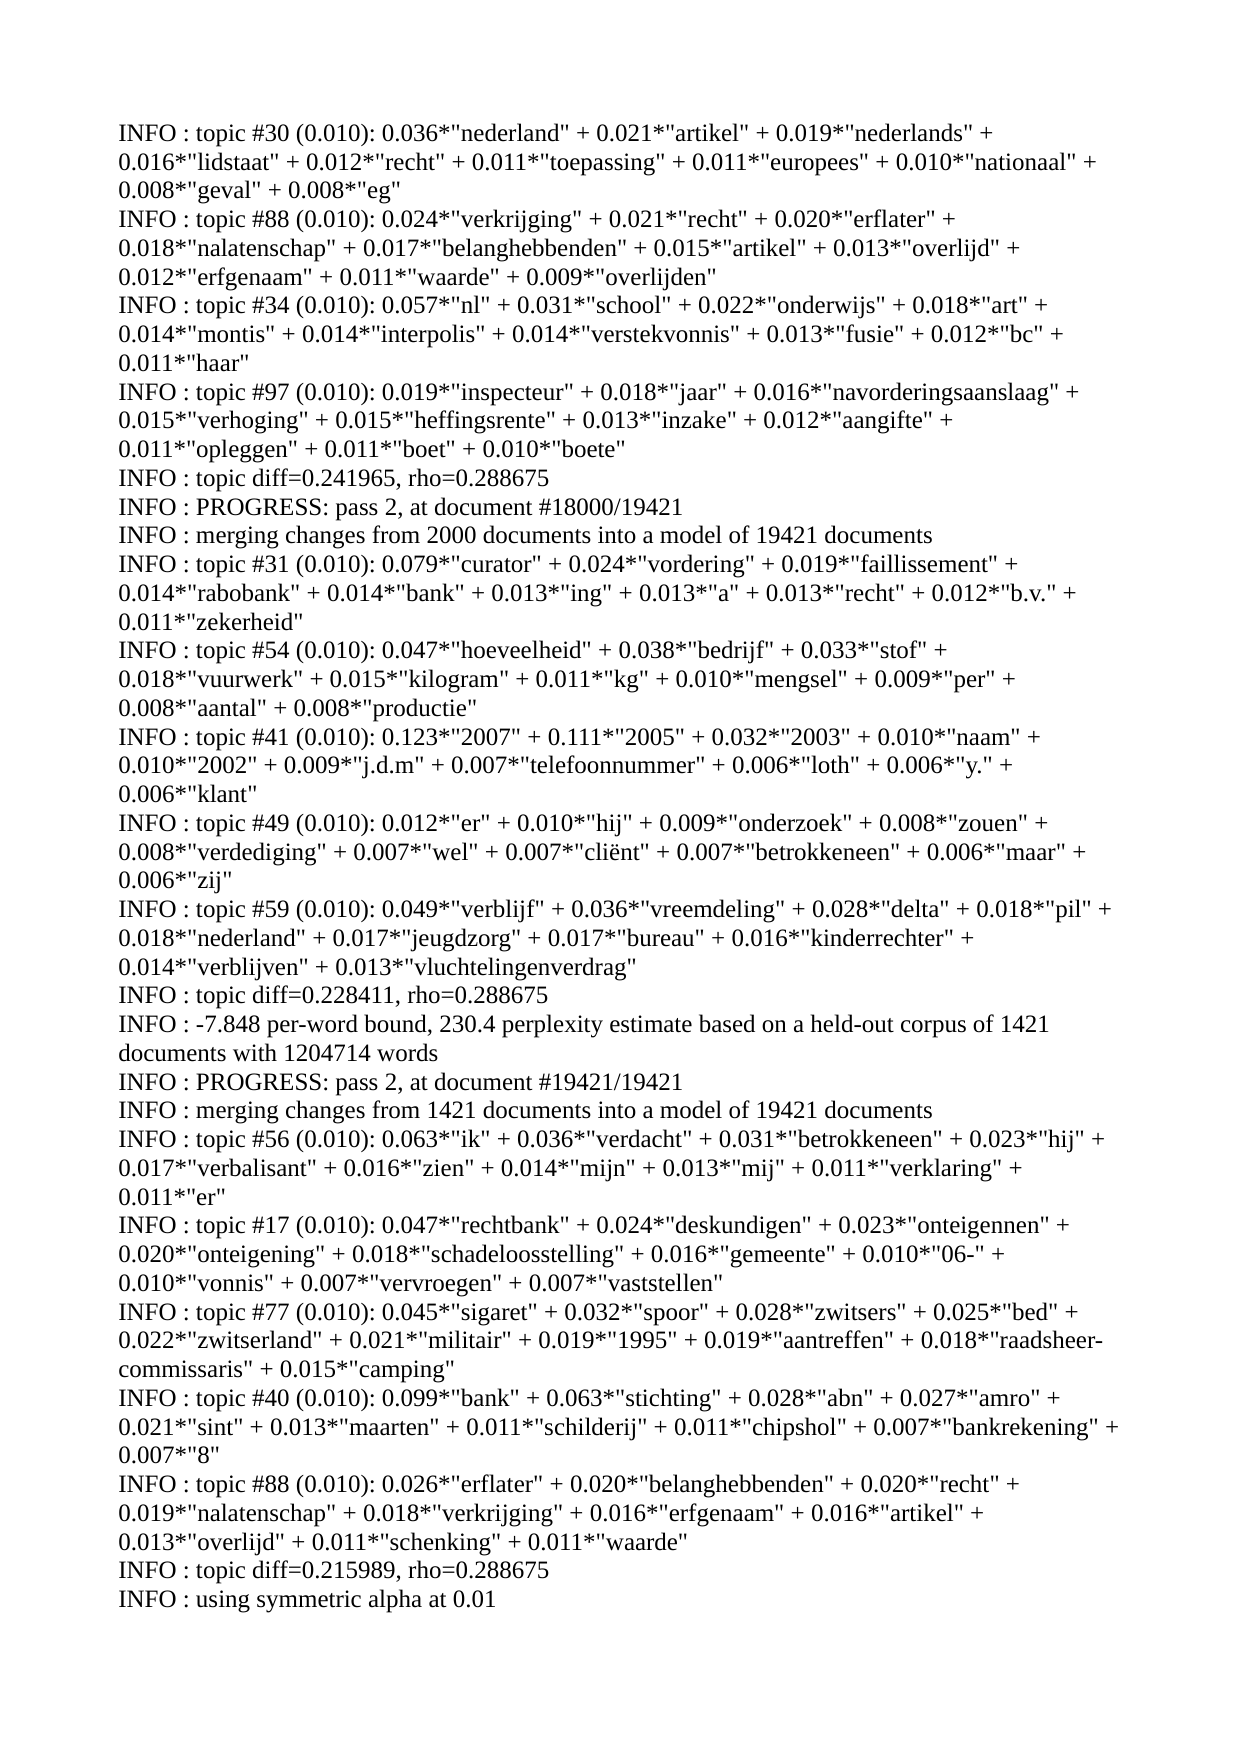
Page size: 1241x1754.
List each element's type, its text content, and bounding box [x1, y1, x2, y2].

text INFO : topic #17 (0.010): 0.047*"rechtbank" + 0.024*"deskundigen" + 0.023*"onteigennen" + 0.020*"onteigening" + 0.018*"schadeloosstelling" + 0.016*"gemeente" + 0.010*"06-" + 0.010*"vonnis" + 0.007*"vervroegen" + 0.007*"vaststellen" [118, 1211, 1122, 1297]
text INFO : topic diff=0.228411, rho=0.288675 [118, 981, 1122, 1009]
text INFO : topic #49 (0.010): 0.012*"er" + 0.010*"hij" + 0.009*"onderzoek" + 0.008*"zouen" + 0.008*"verdediging" + 0.007*"wel" + 0.007*"cliënt" + 0.007*"betrokkeneen" + 0.006*"maar" + 0.006*"zij" [118, 808, 1122, 894]
text INFO : PROGRESS: pass 2, at document #18000/19421 [118, 492, 1122, 521]
text INFO : topic #31 (0.010): 0.079*"curator" + 0.024*"vordering" + 0.019*"faillissement" + 0.014*"rabobank" + 0.014*"bank" + 0.013*"ing" + 0.013*"a" + 0.013*"recht" + 0.012*"b.v." + 0.011*"zekerheid" [118, 549, 1122, 636]
text INFO : merging changes from 1421 documents into a model of 19421 documents [118, 1096, 1122, 1124]
text INFO : topic #77 (0.010): 0.045*"sigaret" + 0.032*"spoor" + 0.028*"zwitsers" + 0.025*"bed" + 0.022*"zwitserland" + 0.021*"militair" + 0.019*"1995" + 0.019*"aantreffen" + 0.018*"raadsheer-commissaris" + 0.015*"camping" [118, 1297, 1122, 1383]
text INFO : topic #88 (0.010): 0.024*"verkrijging" + 0.021*"recht" + 0.020*"erflater" + 0.018*"nalatenschap" + 0.017*"belanghebbenden" + 0.015*"artikel" + 0.013*"overlijd" + 0.012*"erfgenaam" + 0.011*"waarde" + 0.009*"overlijden" [118, 204, 1122, 291]
text INFO : topic #97 (0.010): 0.019*"inspecteur" + 0.018*"jaar" + 0.016*"navorderingsaanslaag" + 0.015*"verhoging" + 0.015*"heffingsrente" + 0.013*"inzake" + 0.012*"aangifte" + 0.011*"opleggen" + 0.011*"boet" + 0.010*"boete" [118, 377, 1122, 463]
text INFO : topic #34 (0.010): 0.057*"nl" + 0.031*"school" + 0.022*"onderwijs" + 0.018*"art" + 0.014*"montis" + 0.014*"interpolis" + 0.014*"verstekvonnis" + 0.013*"fusie" + 0.012*"bc" + 0.011*"haar" [118, 291, 1122, 377]
text INFO : PROGRESS: pass 2, at document #19421/19421 [118, 1067, 1122, 1096]
text INFO : -7.848 per-word bound, 230.4 perplexity estimate based on a held-out corpus of 1421 documents with 1204714 words [118, 1009, 1122, 1067]
text INFO : topic #56 (0.010): 0.063*"ik" + 0.036*"verdacht" + 0.031*"betrokkeneen" + 0.023*"hij" + 0.017*"verbalisant" + 0.016*"zien" + 0.014*"mijn" + 0.013*"mij" + 0.011*"verklaring" + 0.011*"er" [118, 1124, 1122, 1211]
text INFO : topic #40 (0.010): 0.099*"bank" + 0.063*"stichting" + 0.028*"abn" + 0.027*"amro" + 0.021*"sint" + 0.013*"maarten" + 0.011*"schilderij" + 0.011*"chipshol" + 0.007*"bankrekening" + 0.007*"8" [118, 1383, 1122, 1469]
text INFO : topic #59 (0.010): 0.049*"verblijf" + 0.036*"vreemdeling" + 0.028*"delta" + 0.018*"pil" + 0.018*"nederland" + 0.017*"jeugdzorg" + 0.017*"bureau" + 0.016*"kinderrechter" + 0.014*"verblijven" + 0.013*"vluchtelingenverdrag" [118, 894, 1122, 981]
text INFO : using symmetric alpha at 0.01 [118, 1584, 1122, 1613]
text INFO : topic #88 (0.010): 0.026*"erflater" + 0.020*"belanghebbenden" + 0.020*"recht" + 0.019*"nalatenschap" + 0.018*"verkrijging" + 0.016*"erfgenaam" + 0.016*"artikel" + 0.013*"overlijd" + 0.011*"schenking" + 0.011*"waarde" [118, 1469, 1122, 1556]
text INFO : topic diff=0.241965, rho=0.288675 [118, 463, 1122, 492]
text INFO : topic diff=0.215989, rho=0.288675 [118, 1556, 1122, 1584]
text INFO : topic #41 (0.010): 0.123*"2007" + 0.111*"2005" + 0.032*"2003" + 0.010*"naam" + 0.010*"2002" + 0.009*"j.d.m" + 0.007*"telefoonnummer" + 0.006*"loth" + 0.006*"y." + 0.006*"klant" [118, 722, 1122, 808]
text INFO : merging changes from 2000 documents into a model of 19421 documents [118, 521, 1122, 549]
text INFO : topic #30 (0.010): 0.036*"nederland" + 0.021*"artikel" + 0.019*"nederlands" + 0.016*"lidstaat" + 0.012*"recht" + 0.011*"toepassing" + 0.011*"europees" + 0.010*"nationaal" + 0.008*"geval" + 0.008*"eg" [118, 118, 1122, 204]
text INFO : topic #54 (0.010): 0.047*"hoeveelheid" + 0.038*"bedrijf" + 0.033*"stof" + 0.018*"vuurwerk" + 0.015*"kilogram" + 0.011*"kg" + 0.010*"mengsel" + 0.009*"per" + 0.008*"aantal" + 0.008*"productie" [118, 636, 1122, 722]
